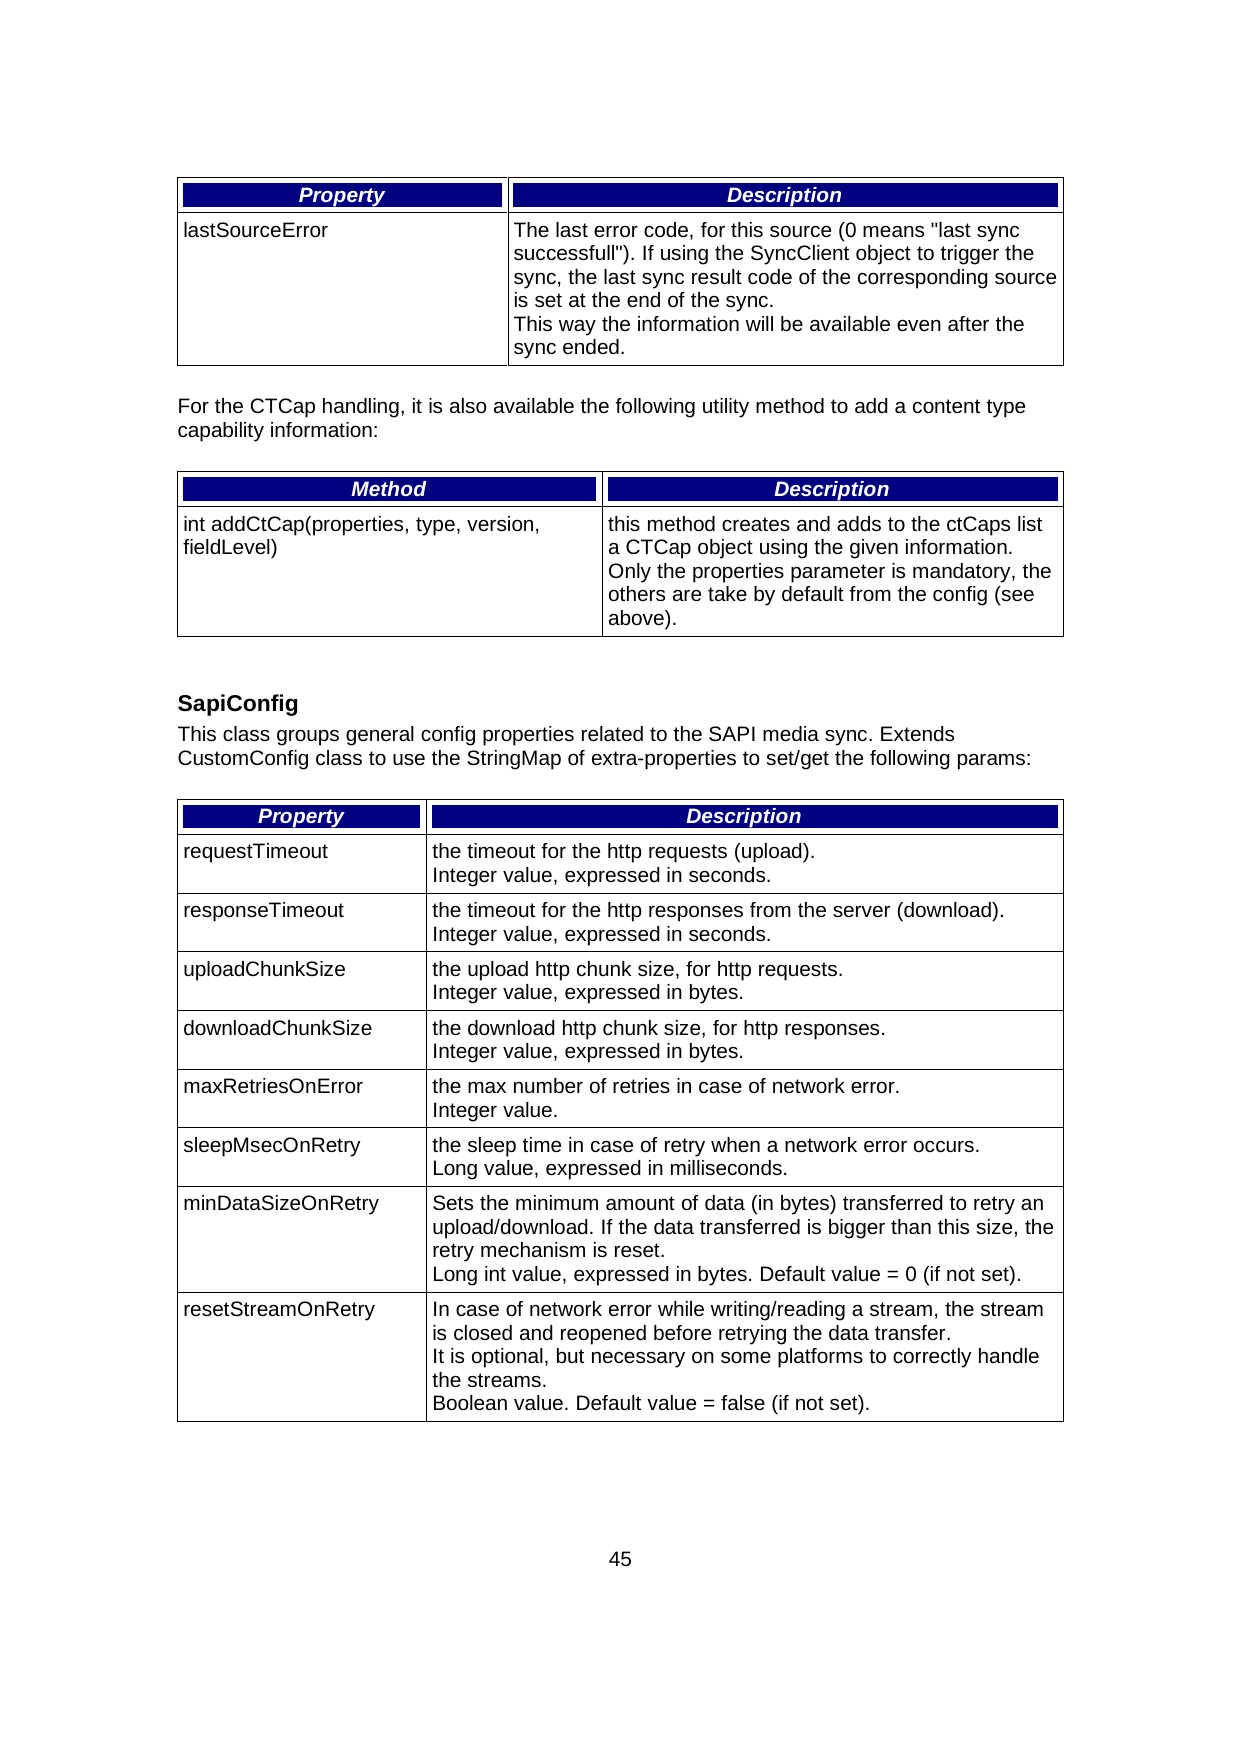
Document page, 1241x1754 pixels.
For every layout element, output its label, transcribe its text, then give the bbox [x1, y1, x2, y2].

table_cell The last error code, for this source (0 means "last sync successfull"). If using the SyncClient object to trigger the sync, the last sync result code of the corresponding source is set at the end of the sync. This way the information will be available even after the sync ended. [509, 213, 1063, 365]
text For the CTCap handling, it is also available the following utility method to add a content type capability information: [177, 395, 1063, 442]
table_cell the upload http chunk size, for http requests. Integer value, expressed in bytes. [427, 952, 1063, 1010]
table_cell responseTimeout [178, 894, 426, 951]
table_header Property [178, 178, 507, 212]
table_cell the timeout for the http responses from the server (download). Integer value, expressed in seconds. [427, 894, 1063, 951]
table_cell lastSourceError [178, 213, 507, 365]
table_cell Sets the minimum amount of data (in bytes) transferred to retry an upload/download. If the data transferred is bigger than this size, the retry mechanism is reset. Long int value, expressed in bytes. Default value = 0 (if not set). [427, 1187, 1063, 1292]
table_cell minDataSizeOnRetry [178, 1187, 426, 1292]
table_cell maxRetriesOnError [178, 1070, 426, 1127]
table_header Property [178, 800, 426, 834]
table_cell the max number of retries in case of network error. Integer value. [427, 1070, 1063, 1127]
table_cell uploadChunkSize [178, 952, 426, 1010]
table_cell In case of network error while writing/reading a stream, the stream is closed and reopened before retrying the data transfer. It is optional, but necessary on some platforms to correctly handle the streams. Boolean value. Default value = false (if not set). [427, 1293, 1063, 1421]
text This class groups general config properties related to the SAPI media sync. Extends CustomConfig class to use the StringMap of extra-properties to set/get the following params: [177, 722, 1063, 769]
table_cell int addCtCap(properties, type, version, fieldLevel) [178, 507, 602, 636]
table_cell resetStreamOnRetry [178, 1293, 426, 1421]
table_header Description [509, 178, 1063, 212]
table_cell this method creates and adds to the ctCaps list a CTCap object using the given information. Only the properties parameter is mandatory, the others are take by default from the config (see above). [603, 507, 1063, 636]
table_header Description [603, 472, 1063, 506]
table_cell the timeout for the http requests (upload). Integer value, expressed in seconds. [427, 835, 1063, 893]
subtitle SapiConfig [177, 690, 1063, 716]
table_cell sleepMsecOnRetry [178, 1128, 426, 1186]
table_cell the sleep time in case of retry when a network error occurs. Long value, expressed in milliseconds. [427, 1128, 1063, 1186]
table_header Method [178, 472, 602, 506]
table_cell the download http chunk size, for http responses. Integer value, expressed in bytes. [427, 1011, 1063, 1069]
table_cell downloadChunkSize [178, 1011, 426, 1069]
table_cell requestTimeout [178, 835, 426, 893]
table_header Description [427, 800, 1063, 834]
